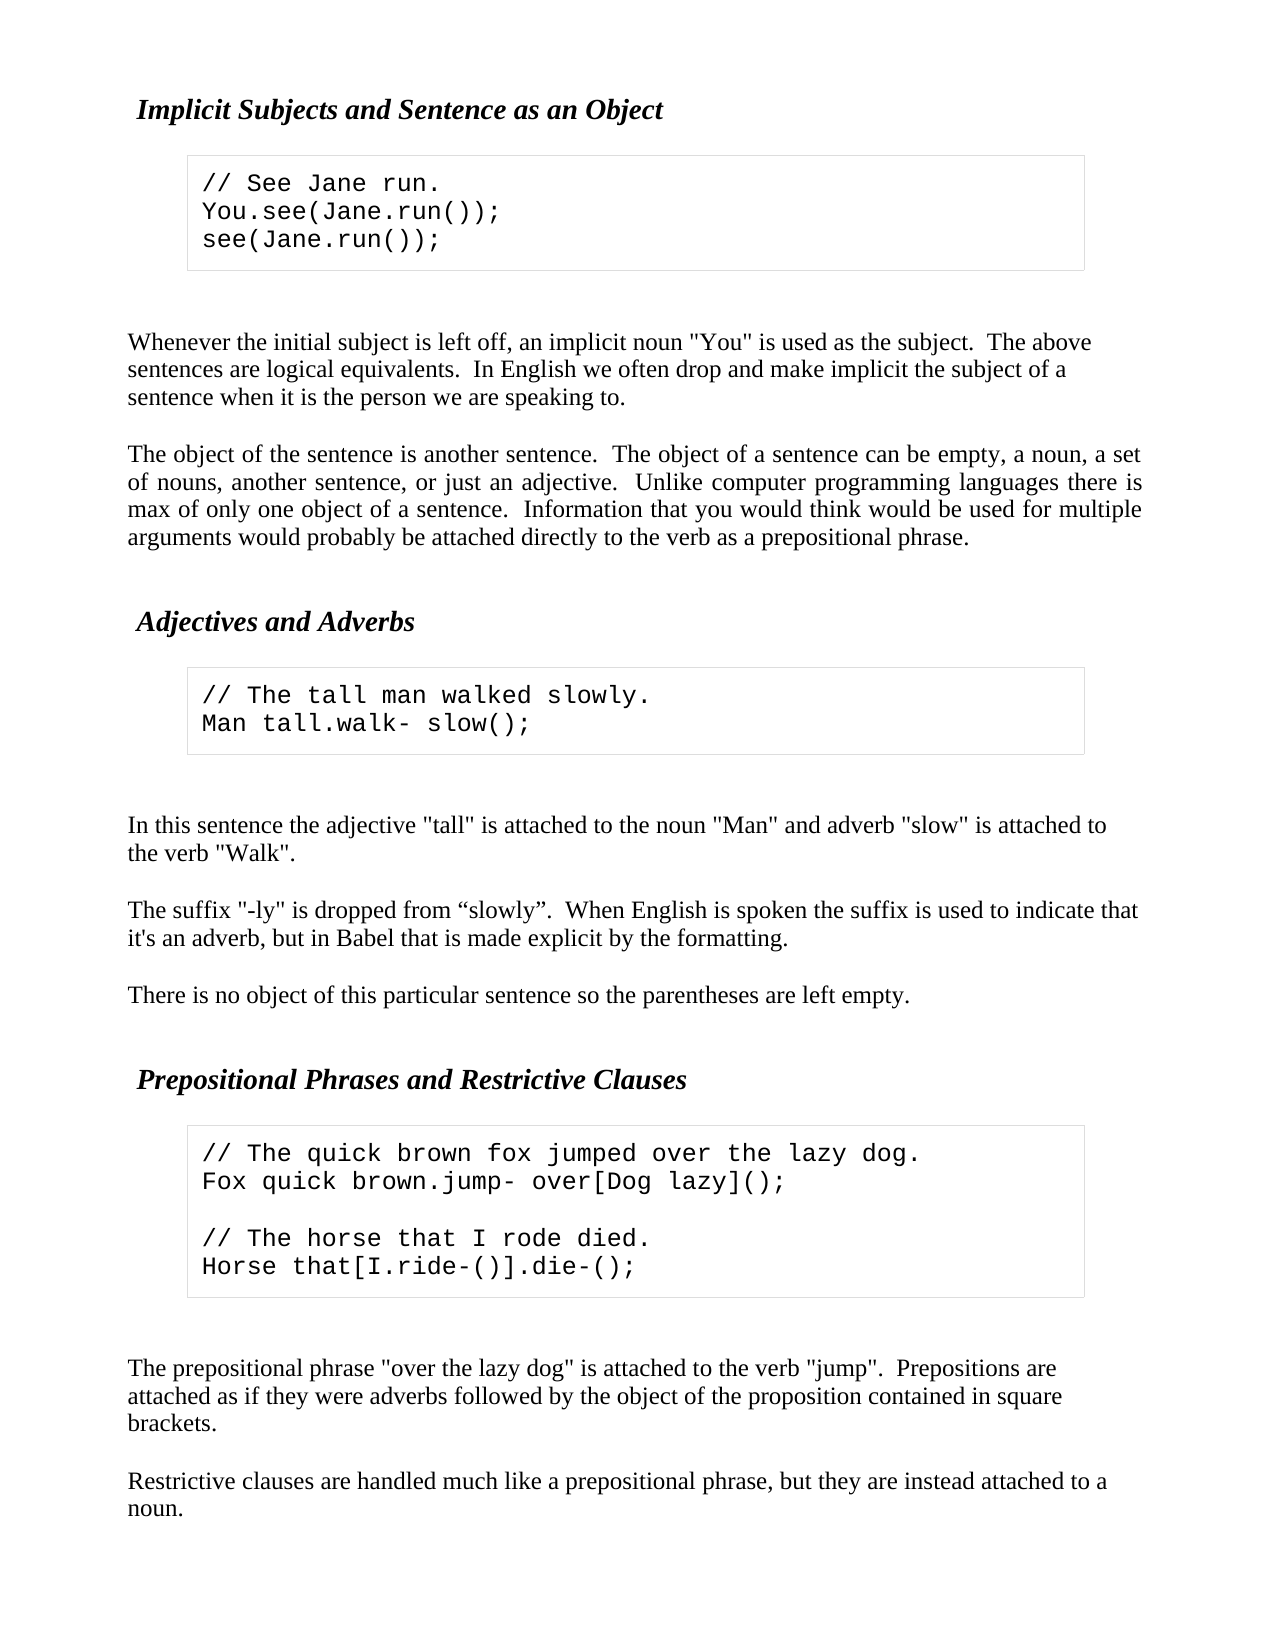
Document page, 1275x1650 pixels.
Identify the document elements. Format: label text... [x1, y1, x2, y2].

text // See Jane run. [188, 156, 1084, 183]
text see(Jane.run()); [188, 212, 1084, 270]
text Man tall.walk- slow(); [188, 696, 1084, 754]
text The object of the sentence is another sentence. The object of a sentence can be empty, a noun, a set of nouns, another sentence, or just an adjective. Unlike computer programming languages there is max of only one object of a sentence. Information that you would think would be used for multiple arguments would probably be attached directly to the verb as a prepositional phrase. [127, 440, 1143, 551]
subtitle Adjectives and Adverbs [136, 606, 1134, 638]
text // The horse that I rode died. [188, 1210, 1084, 1238]
text In this sentence the adjective "tall" is attached to the noun "Man" and adverb "slow" is attached to the verb "Walk". [127, 811, 1143, 867]
text Horse that[I.ride-()].die-(); [188, 1238, 1084, 1297]
text Whenever the initial subject is left off, an implicit noun "You" is used as the subject. The above sentences are logical equivalents. In English we often drop and make implicit the subject of a sentence when it is the person we are speaking to. [127, 328, 1143, 411]
text The prepositional phrase "over the lazy dog" is attached to the verb "jump". Prepositions are attached as if they were adverbs followed by the object of the proposition contained in square brackets. [127, 1354, 1143, 1437]
text You.see(Jane.run()); [188, 183, 1084, 212]
text There is no object of this particular sentence so the parentheses are left empty. [127, 981, 1143, 1009]
text // The tall man walked slowly. [188, 668, 1084, 696]
text Fox quick brown.jump- over[Dog lazy](); [188, 1153, 1084, 1197]
subtitle Implicit Subjects and Sentence as an Object [136, 93, 1134, 126]
text The suffix "-ly" is dropped from “slowly”. When English is spoken the suffix is used to indicate that it's an adverb, but in Babel that is made explicit by the formatting. [127, 896, 1143, 952]
subtitle Prepositional Phrases and Restrictive Clauses [136, 1063, 1134, 1096]
text // The quick brown fox jumped over the lazy dog. [188, 1126, 1084, 1153]
text Restrictive clauses are handled much like a prepositional phrase, but they are instead attached to a noun. [127, 1467, 1143, 1522]
